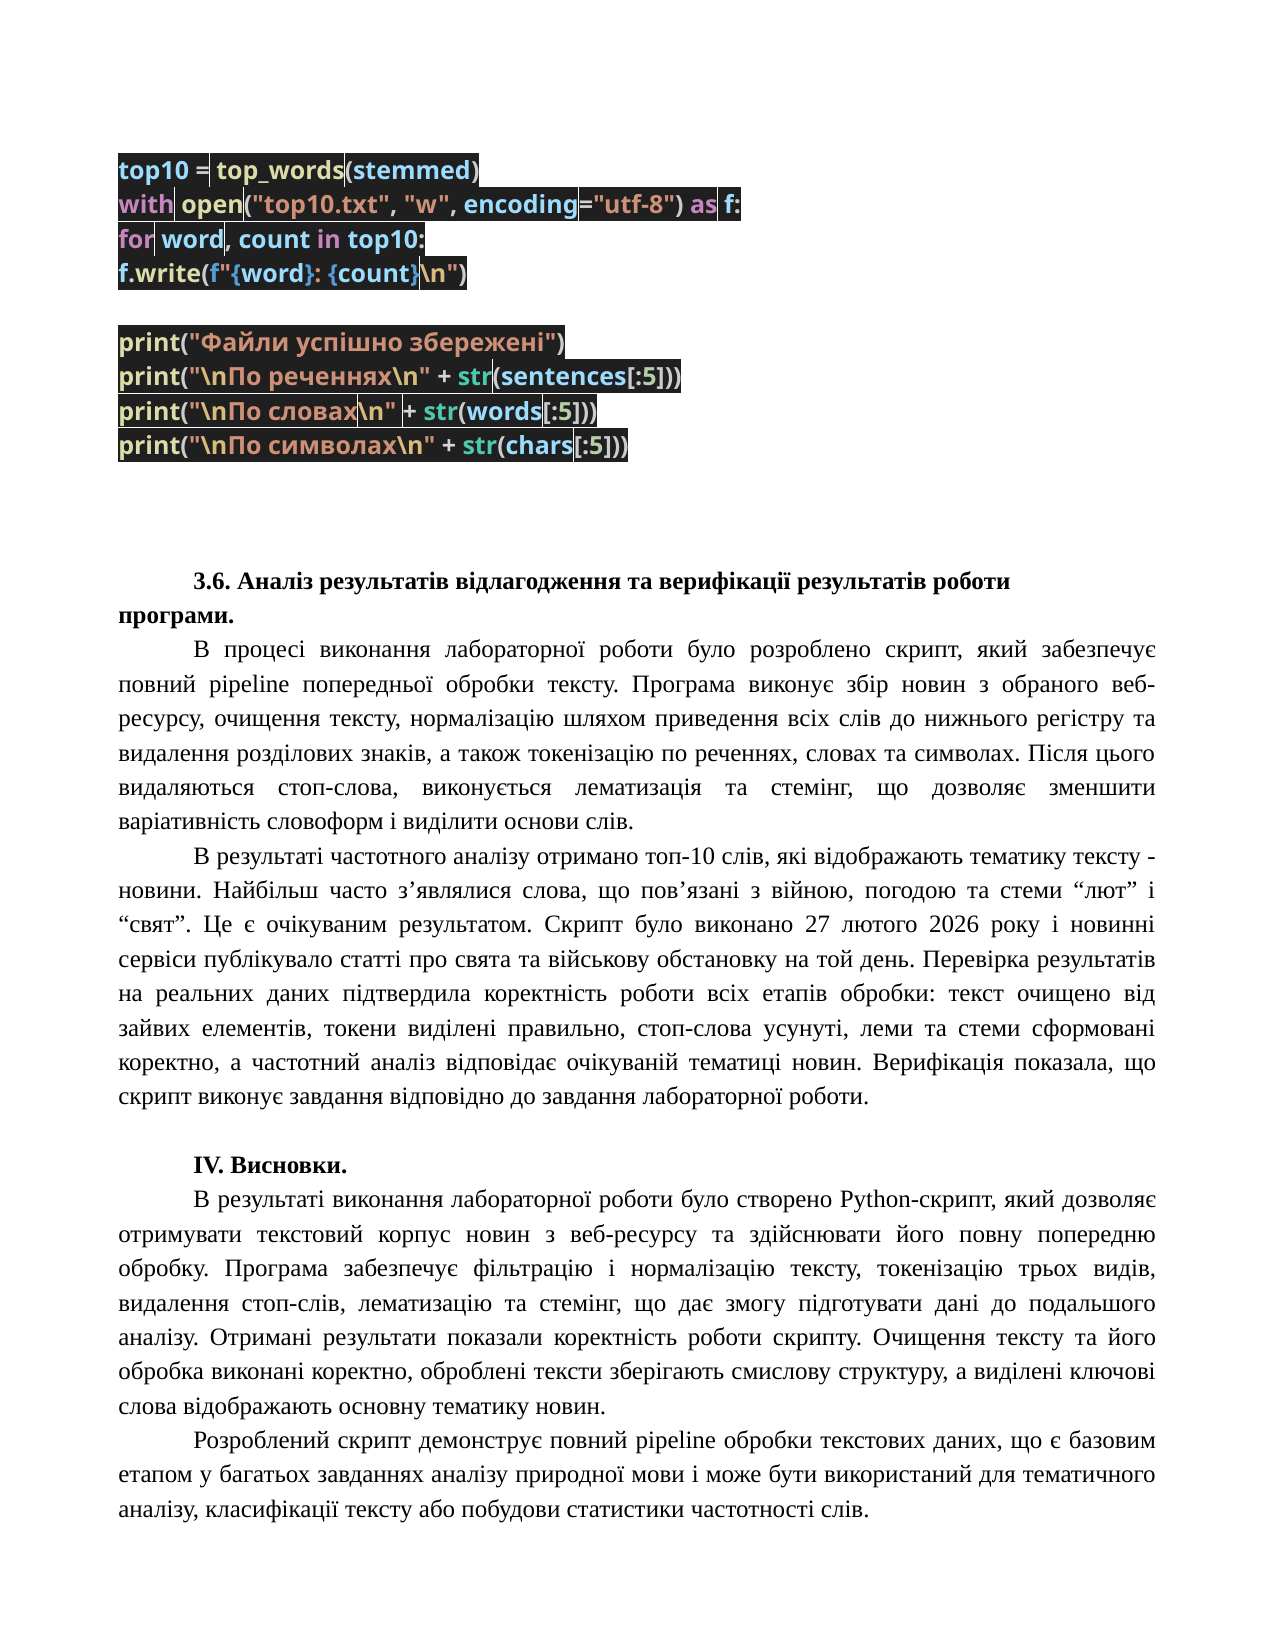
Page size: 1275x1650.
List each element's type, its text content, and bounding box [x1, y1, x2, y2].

text IV. Висновки. [118, 1144, 1157, 1179]
text print("Файли успішно збережені") [118, 324, 1157, 359]
text print("\nПо символах\n" + str(chars[:5])) [118, 427, 1157, 462]
text with open("top10.txt", "w", encoding="utf-8") as f: [118, 187, 1157, 221]
text print("\nПо словах\n" + str(words[:5])) [118, 393, 1157, 427]
text В процесі виконання лабораторної роботи було розроблено скрипт, який забезпечує повний pipeline попередньої обробки тексту. Програма виконує збір новин з обраного веб-ресурсу, очищення тексту, нормалізацію шляхом приведення всіх слів до нижнього регістру та видалення розділових знаків, а також токенізацію по реченнях, словах та символах. Після цього видаляються стоп-слова, виконується лематизація та стемінг, що дозволяє зменшити варіативність словоформ і виділити основи слів. [118, 629, 1157, 835]
text В результаті виконання лабораторної роботи було створено Python-скрипт, який дозволяє отримувати текстовий корпус новин з веб-ресурсу та здійснювати його повну попередню обробку. Програма забезпечує фільтрацію і нормалізацію тексту, токенізацію трьох видів, видалення стоп-слів, лематизацію та стемінг, що дає змогу підготувати дані до подальшого аналізу. Отримані результати показали коректність роботи скрипту. Очищення тексту та його обробка виконані коректно, оброблені тексти зберігають смислову структуру, а виділені ключові слова відображають основну тематику новин. [118, 1179, 1157, 1419]
text top10 = top_words(stemmed) [118, 152, 1157, 187]
text програми. [118, 594, 1157, 629]
text 3.6. Аналіз результатів відлагодження та верифікації результатів роботи [118, 560, 1157, 594]
text В результаті частотного аналізу отримано топ-10 слів, які відображають тематику тексту - новини. Найбільш часто з’являлися слова, що пов’язані з війною, погодою та стеми “лют” і “свят”. Це є очікуваним результатом. Скрипт було виконано 27 лютого 2026 року і новинні сервіси публікувало статті про свята та військову обстановку на той день. Перевірка результатів на реальних даних підтвердила коректність роботи всіх етапів обробки: текст очищено від зайвих елементів, токени виділені правильно, стоп-слова усунуті, леми та стеми сформовані коректно, а частотний аналіз відповідає очікуваній тематиці новин. Верифікація показала, що скрипт виконує завдання відповідно до завдання лабораторної роботи. [118, 835, 1157, 1110]
text Розроблений скрипт демонструє повний pipeline обробки текстових даних, що є базовим етапом у багатьох завданнях аналізу природної мови і може бути використаний для тематичного аналізу, класифікації тексту або побудови статистики частотності слів. [118, 1419, 1157, 1523]
text print("\nПо реченнях\n" + str(sentences[:5])) [118, 359, 1157, 393]
text f.write(f"{word}: {count}\n") [118, 256, 1157, 290]
text for word, count in top10: [118, 221, 1157, 256]
